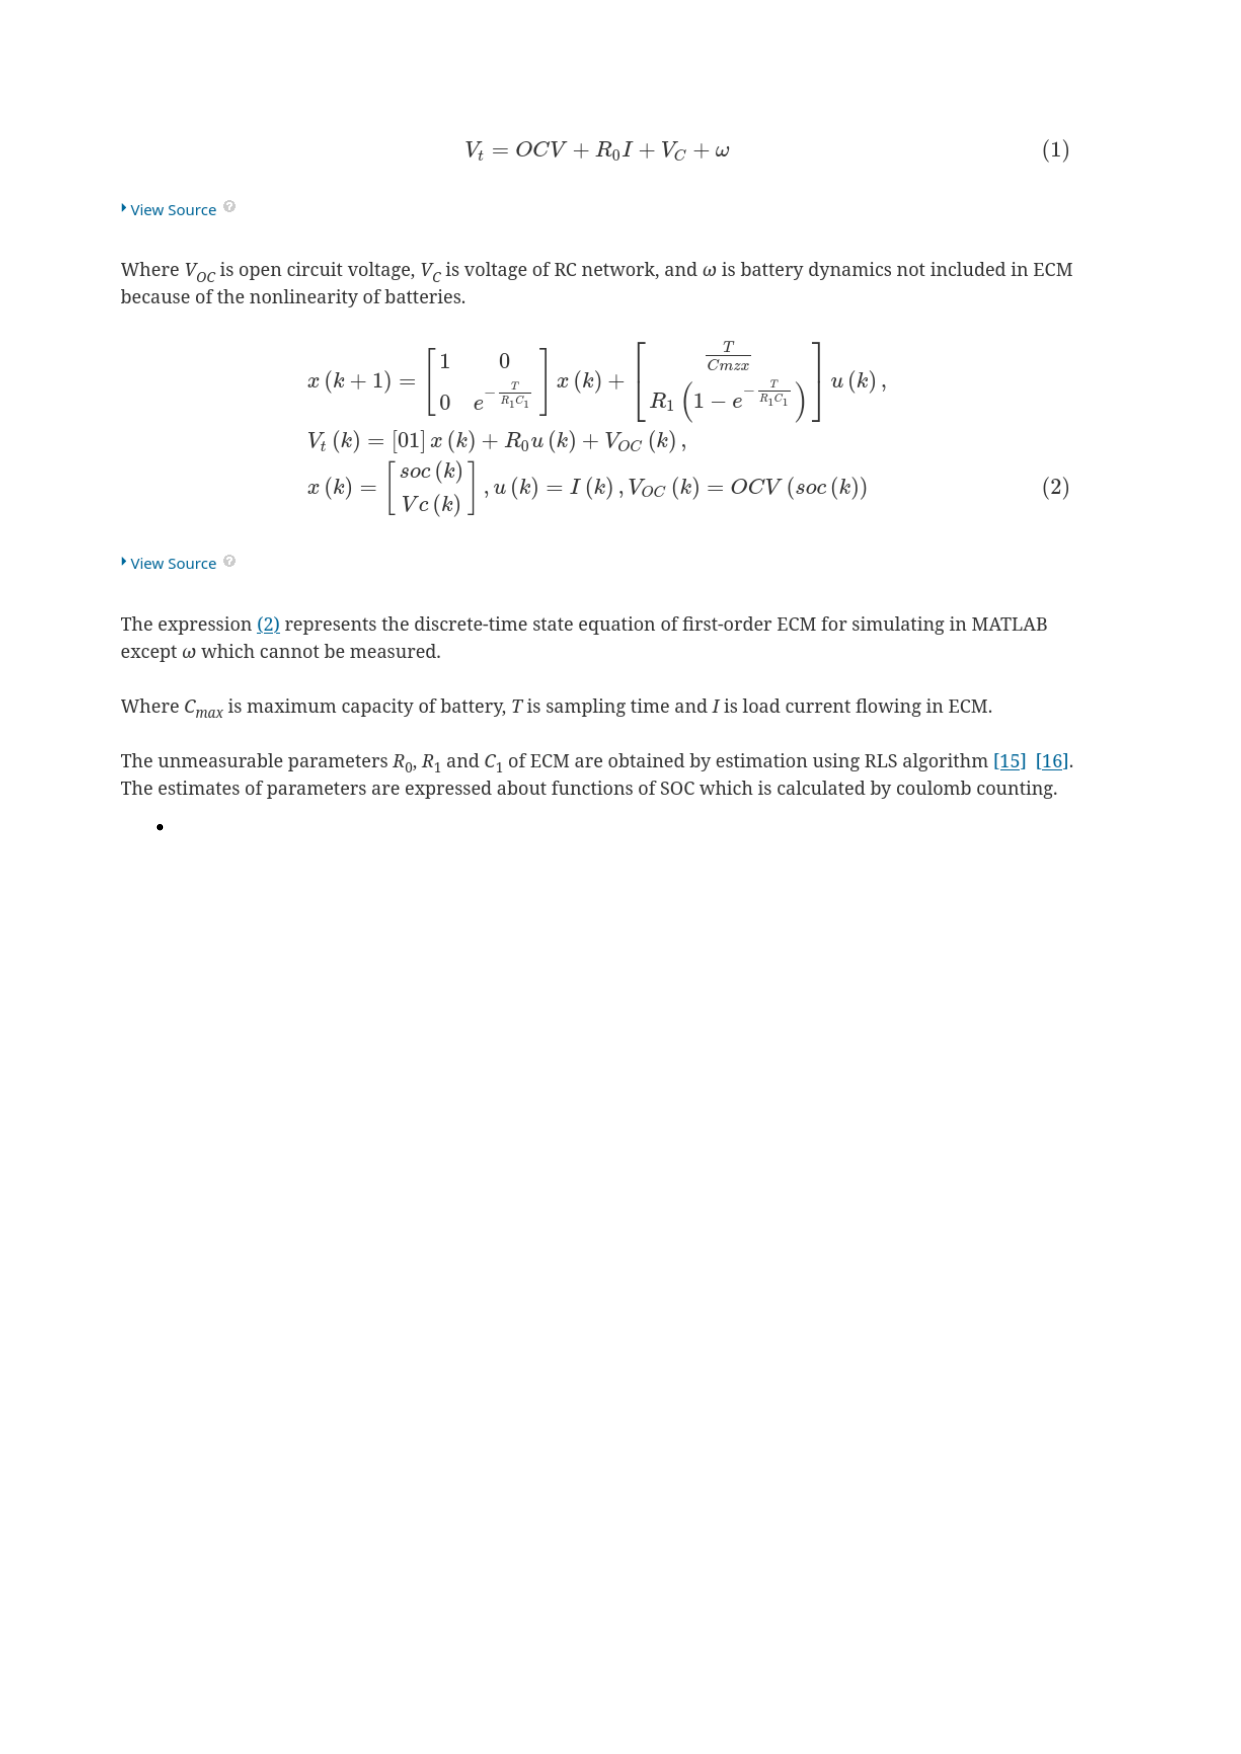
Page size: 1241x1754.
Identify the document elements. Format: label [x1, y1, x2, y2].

picture [118, 118, 1123, 814]
